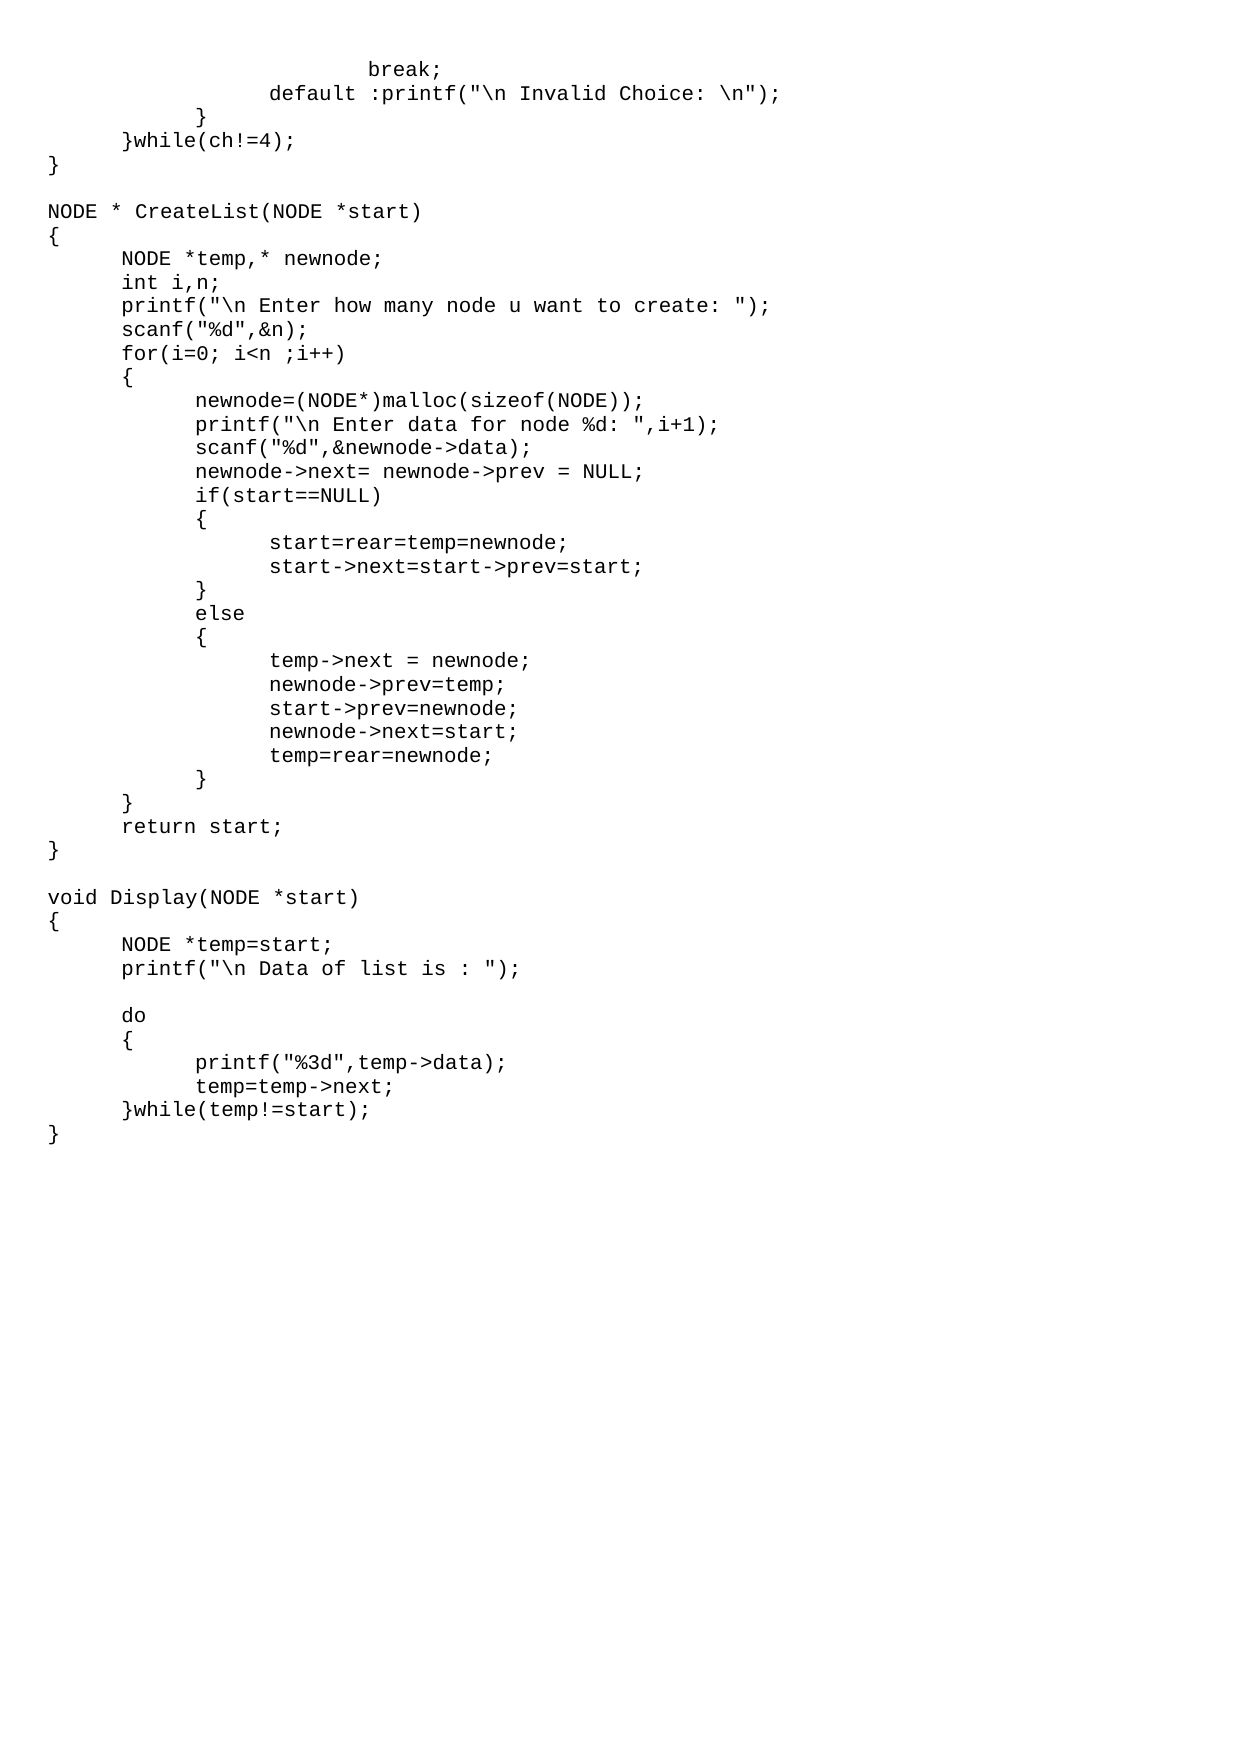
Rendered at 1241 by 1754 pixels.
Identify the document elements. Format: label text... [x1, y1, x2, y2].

text if(start==NULL) [47, 485, 1193, 508]
text NODE *temp=start; [47, 934, 1193, 958]
text newnode->prev=temp; [47, 674, 1193, 697]
text } [47, 579, 1193, 603]
text int i,n; [47, 272, 1193, 296]
text newnode->next=start; [47, 721, 1193, 745]
text }while(ch!=4); [47, 130, 1193, 154]
text else [47, 603, 1193, 627]
text printf("%3d",temp->data); [47, 1052, 1193, 1076]
text { [47, 1028, 1193, 1052]
text default :printf("\n Invalid Choice: \n"); [47, 83, 1193, 106]
text printf("\n Enter how many node u want to create: "); [47, 296, 1193, 319]
text return start; [47, 816, 1193, 839]
text } [47, 839, 1193, 863]
text NODE * CreateList(NODE *start) [47, 201, 1193, 224]
text } [47, 768, 1193, 792]
text temp=rear=newnode; [47, 745, 1193, 768]
text { [47, 224, 1193, 248]
text NODE *temp,* newnode; [47, 248, 1193, 272]
text temp->next = newnode; [47, 650, 1193, 674]
text start->next=start->prev=start; [47, 556, 1193, 579]
text start=rear=temp=newnode; [47, 532, 1193, 556]
text { [47, 366, 1193, 390]
text } [47, 106, 1193, 130]
text printf("\n Enter data for node %d: ",i+1); [47, 414, 1193, 437]
text printf("\n Data of list is : "); [47, 958, 1193, 981]
text } [47, 154, 1193, 177]
text temp=temp->next; [47, 1076, 1193, 1099]
text { [47, 627, 1193, 650]
text scanf("%d",&n); [47, 319, 1193, 343]
text break; [47, 59, 1193, 83]
text for(i=0; i<n ;i++) [47, 343, 1193, 366]
text } [47, 792, 1193, 816]
text { [47, 910, 1193, 934]
text do [47, 1005, 1193, 1028]
text { [47, 508, 1193, 532]
text newnode->next= newnode->prev = NULL; [47, 461, 1193, 485]
text void Display(NODE *start) [47, 887, 1193, 910]
text } [47, 1123, 1193, 1147]
text start->prev=newnode; [47, 697, 1193, 721]
text }while(temp!=start); [47, 1099, 1193, 1123]
text newnode=(NODE*)malloc(sizeof(NODE)); [47, 390, 1193, 414]
text scanf("%d",&newnode->data); [47, 437, 1193, 461]
